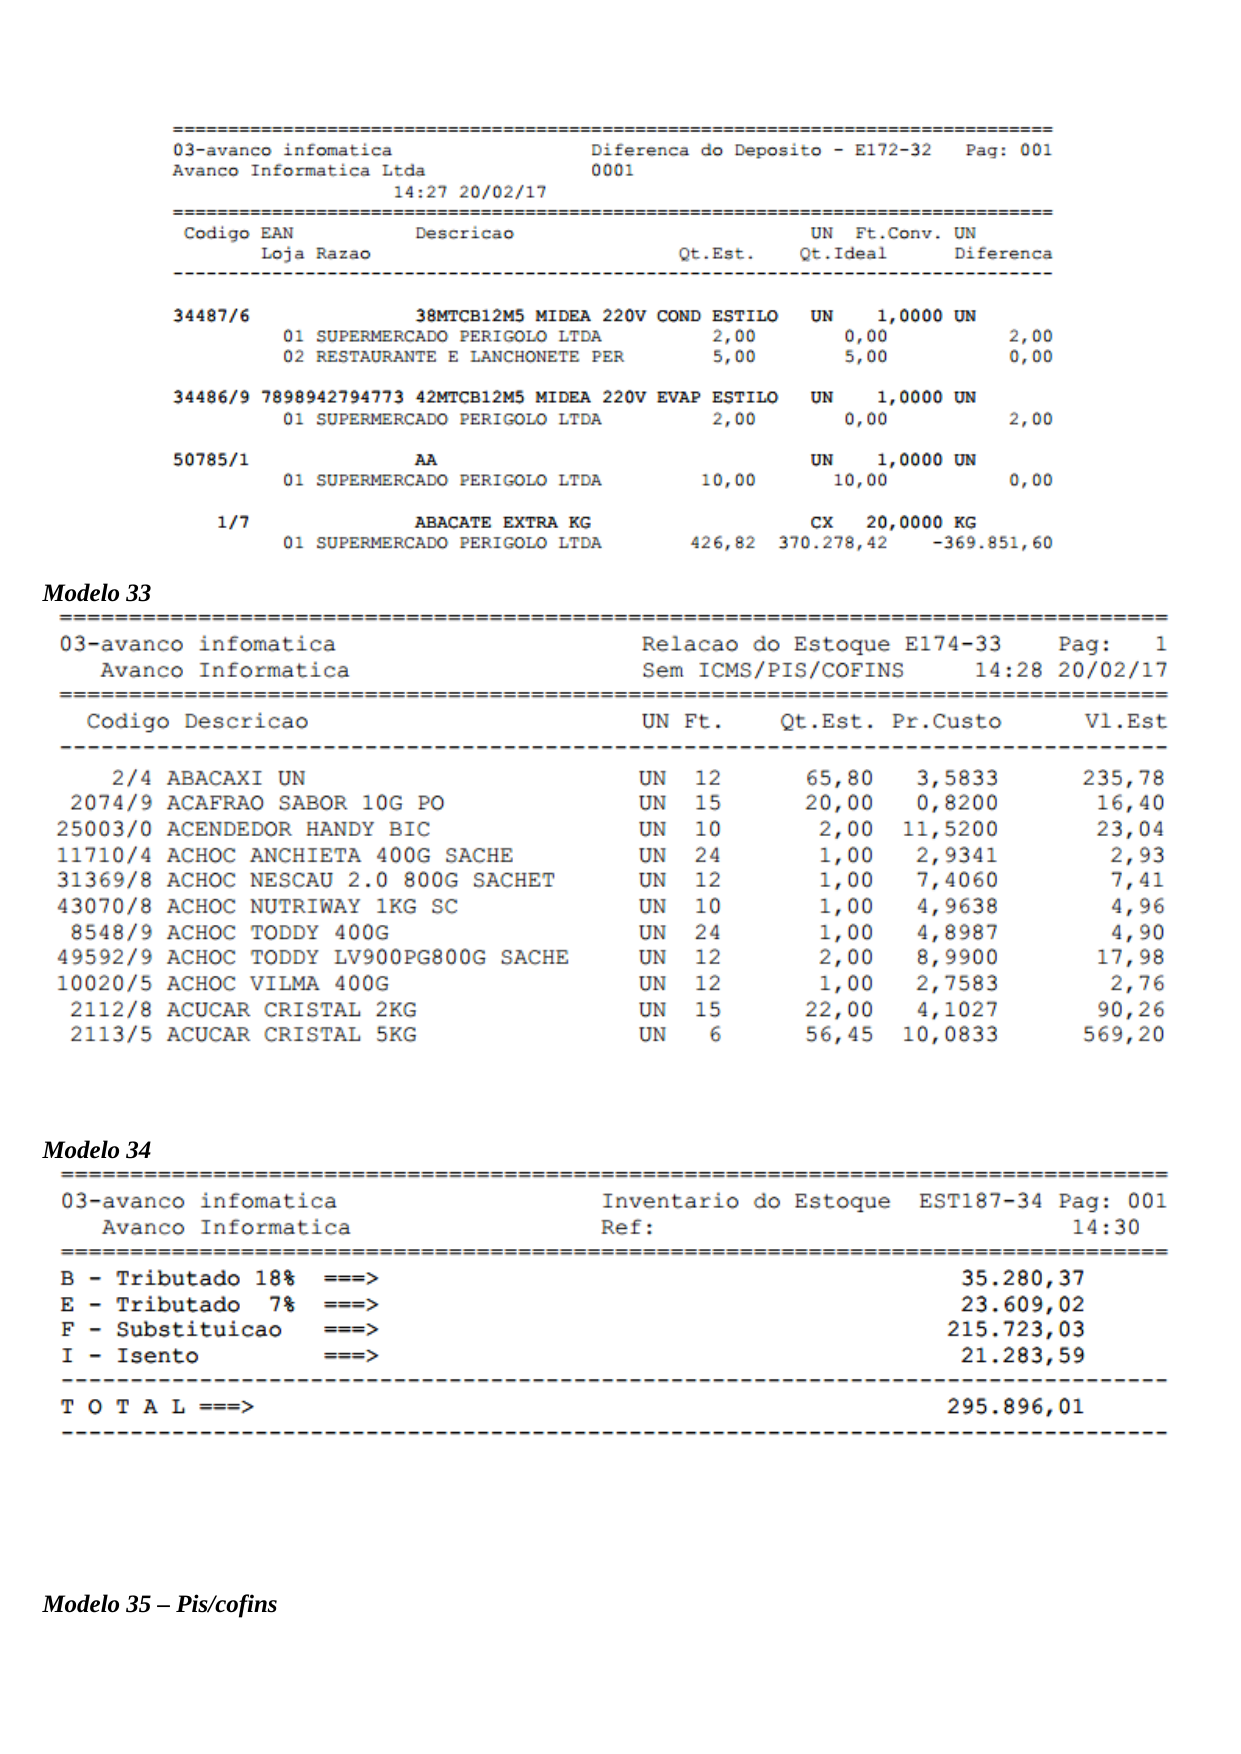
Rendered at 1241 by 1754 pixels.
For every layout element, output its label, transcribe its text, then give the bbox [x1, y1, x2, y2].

picture [52, 606, 1179, 1049]
text Modelo 34 [42, 1135, 1189, 1164]
text Modelo 35 – Pis/cofins [42, 1589, 1189, 1618]
picture [52, 1163, 1179, 1446]
text Modelo 33 [42, 578, 1189, 607]
picture [164, 118, 1068, 564]
